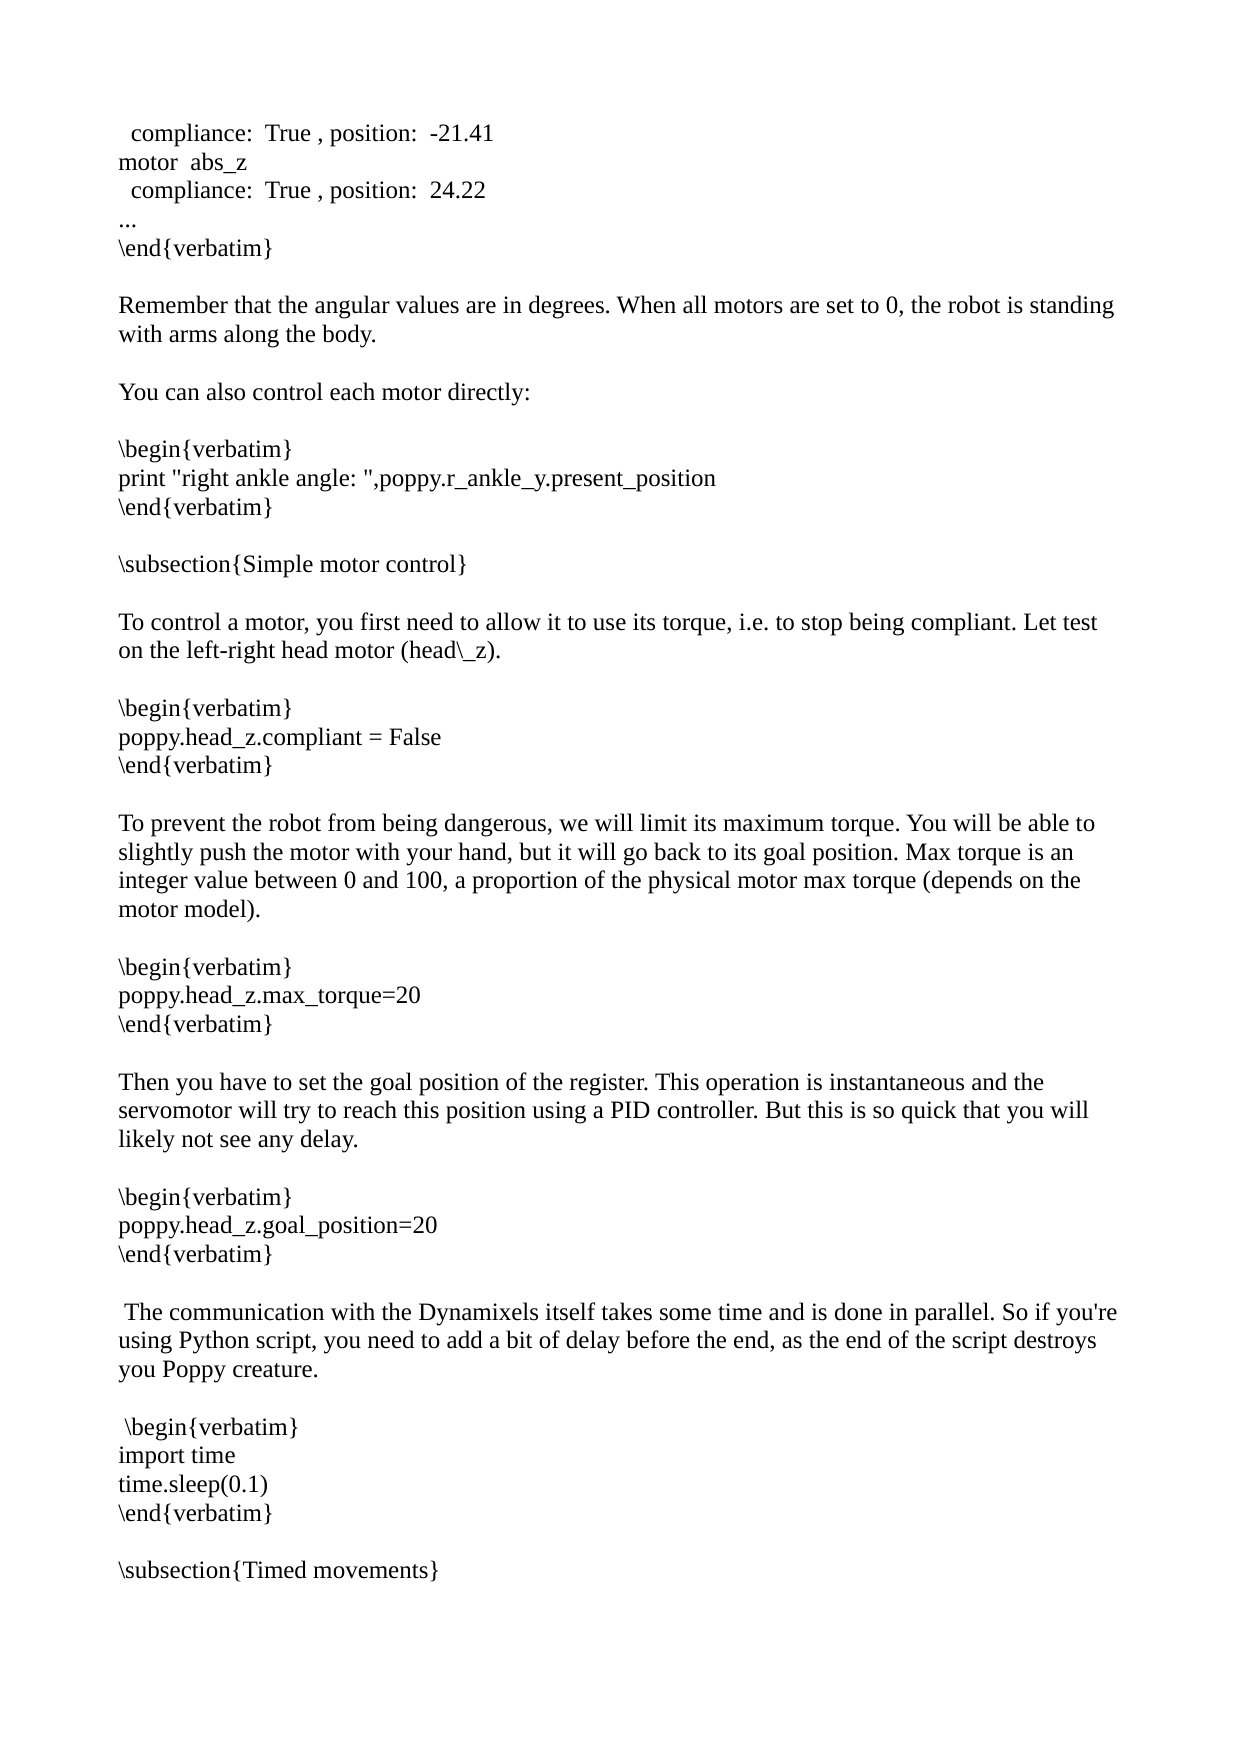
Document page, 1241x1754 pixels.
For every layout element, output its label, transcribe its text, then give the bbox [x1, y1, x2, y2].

text poppy.head_z.max_torque=20 [118, 981, 1122, 1009]
text compliance: True , position: -21.41 [118, 118, 1122, 147]
text \end{verbatim} [118, 751, 1122, 779]
text \begin{verbatim} [118, 434, 1122, 463]
text print "right ankle angle: ",poppy.r_ankle_y.present_position [118, 463, 1122, 492]
text \begin{verbatim} [118, 693, 1122, 722]
text compliance: True , position: 24.22 [118, 176, 1122, 204]
text ... [118, 204, 1122, 233]
text \end{verbatim} [118, 1009, 1122, 1038]
text \begin{verbatim} [118, 1412, 1122, 1441]
text poppy.head_z.compliant = False [118, 722, 1122, 751]
text \begin{verbatim} [118, 952, 1122, 981]
text To control a motor, you first need to allow it to use its torque, i.e. to stop being compliant. Let test on the left-right head motor (head\_z). [118, 607, 1122, 664]
text \end{verbatim} [118, 1498, 1122, 1527]
text poppy.head_z.goal_position=20 [118, 1211, 1122, 1239]
text \subsection{Simple motor control} [118, 549, 1122, 578]
text Then you have to set the goal position of the register. This operation is instantaneous and the servomotor will try to reach this position using a PID controller. But this is so quick that you will likely not see any delay. [118, 1067, 1122, 1153]
text To prevent the robot from being dangerous, we will limit its maximum torque. You will be able to slightly push the motor with your hand, but it will go back to its goal position. Max torque is an integer value between 0 and 100, a proportion of the physical motor max torque (depends on the motor model). [118, 808, 1122, 923]
text You can also control each motor directly: [118, 377, 1122, 406]
text The communication with the Dynamixels itself takes some time and is done in parallel. So if you're using Python script, you need to add a bit of delay before the end, as the end of the script destroys you Poppy creature. [118, 1297, 1122, 1383]
text \subsection{Timed movements} [118, 1556, 1122, 1584]
text \begin{verbatim} [118, 1182, 1122, 1211]
text import time [118, 1441, 1122, 1469]
text \end{verbatim} [118, 492, 1122, 521]
text time.sleep(0.1) [118, 1469, 1122, 1498]
text Remember that the angular values are in degrees. When all motors are set to 0, the robot is standing with arms along the body. [118, 291, 1122, 348]
text \end{verbatim} [118, 233, 1122, 262]
text motor abs_z [118, 147, 1122, 176]
text \end{verbatim} [118, 1239, 1122, 1268]
